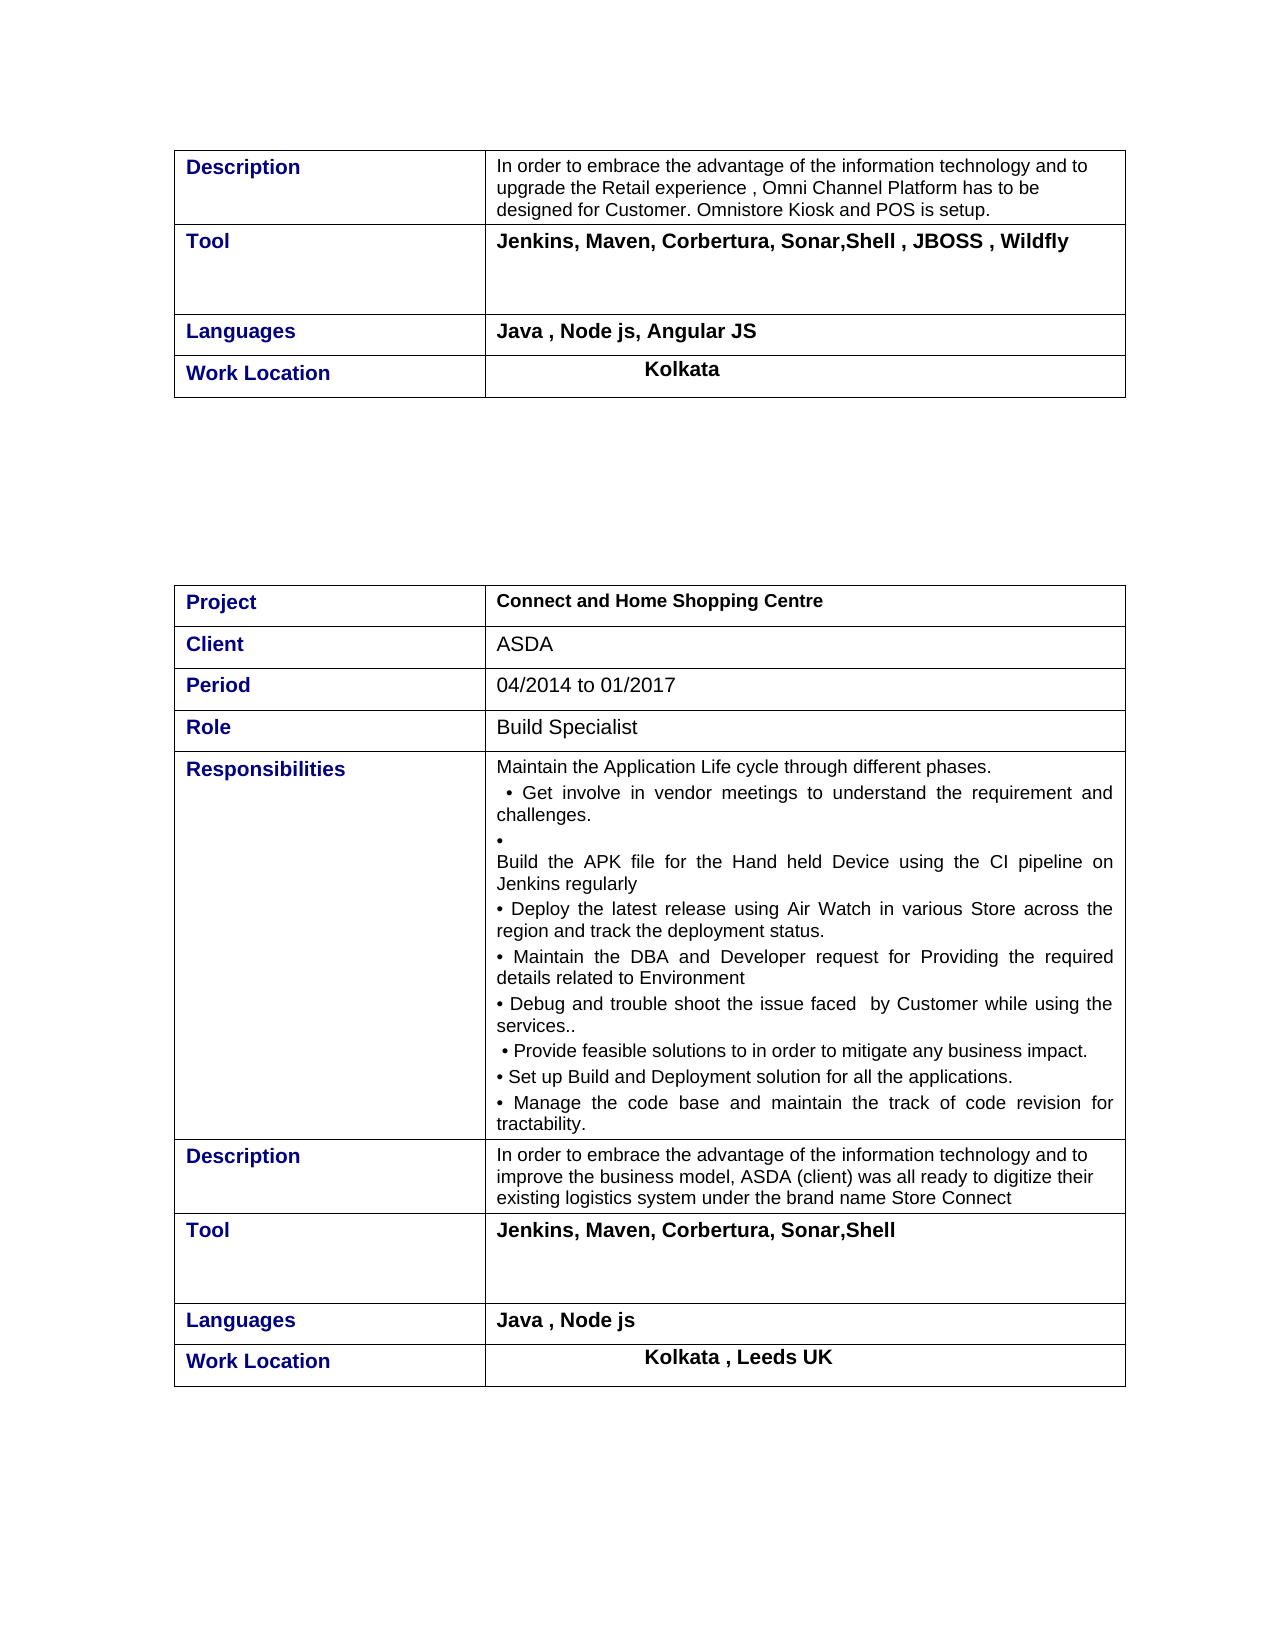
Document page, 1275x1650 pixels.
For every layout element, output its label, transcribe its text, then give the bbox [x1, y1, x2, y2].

table_cell Work Location [175, 356, 485, 397]
table_cell Period [175, 669, 485, 709]
table_cell Client [175, 627, 485, 668]
table_cell Languages [175, 315, 485, 355]
table_cell Kolkata , Leeds UK [486, 1345, 1125, 1386]
table_header Connect and Home Shopping Centre [486, 586, 1125, 626]
table_cell Tool [175, 1214, 485, 1302]
table_cell Java , Node js, Angular JS [486, 315, 1125, 355]
table_cell Maintain the Application Life cycle through different phases. • Get involve in vendor meetings to understand the requirement and challenges. • Build the APK file for the Hand held Device using the CI pipeline on Jenkins regularly • Deploy the latest release using Air Watch in various Store across the region and track the deployment status. • Maintain the DBA and Developer request for Providing the required details related to Environment • Debug and trouble shoot the issue faced by Customer while using the services.. • Provide feasible solutions to in order to mitigate any business impact. • Set up Build and Deployment solution for all the applications. • Manage the code base and maintain the track of code revision for tractability. [486, 752, 1125, 1139]
table_cell In order to embrace the advantage of the information technology and to improve the business model, ASDA (client) was all ready to digitize their existing logistics system under the brand name Store Connect [486, 1140, 1125, 1213]
table_cell Description [175, 1140, 485, 1213]
table_header Project [175, 586, 485, 626]
table_cell 04/2014 to 01/2017 [486, 669, 1125, 709]
table_cell Description [175, 151, 485, 224]
table_cell In order to embrace the advantage of the information technology and to upgrade the Retail experience , Omni Channel Platform has to be designed for Customer. Omnistore Kiosk and POS is setup. [486, 151, 1125, 224]
table_cell Kolkata [486, 356, 1125, 397]
table_cell Responsibilities [175, 752, 485, 1139]
table_cell Work Location [175, 1345, 485, 1386]
table_cell Jenkins, Maven, Corbertura, Sonar,Shell [486, 1214, 1125, 1302]
table_cell Tool [175, 225, 485, 314]
table_cell Java , Node js [486, 1304, 1125, 1344]
table_cell Languages [175, 1304, 485, 1344]
table_cell ASDA [486, 627, 1125, 668]
table_cell Role [175, 711, 485, 751]
table_cell Jenkins, Maven, Corbertura, Sonar,Shell , JBOSS , Wildfly [486, 225, 1125, 314]
table_cell Build Specialist [486, 711, 1125, 751]
